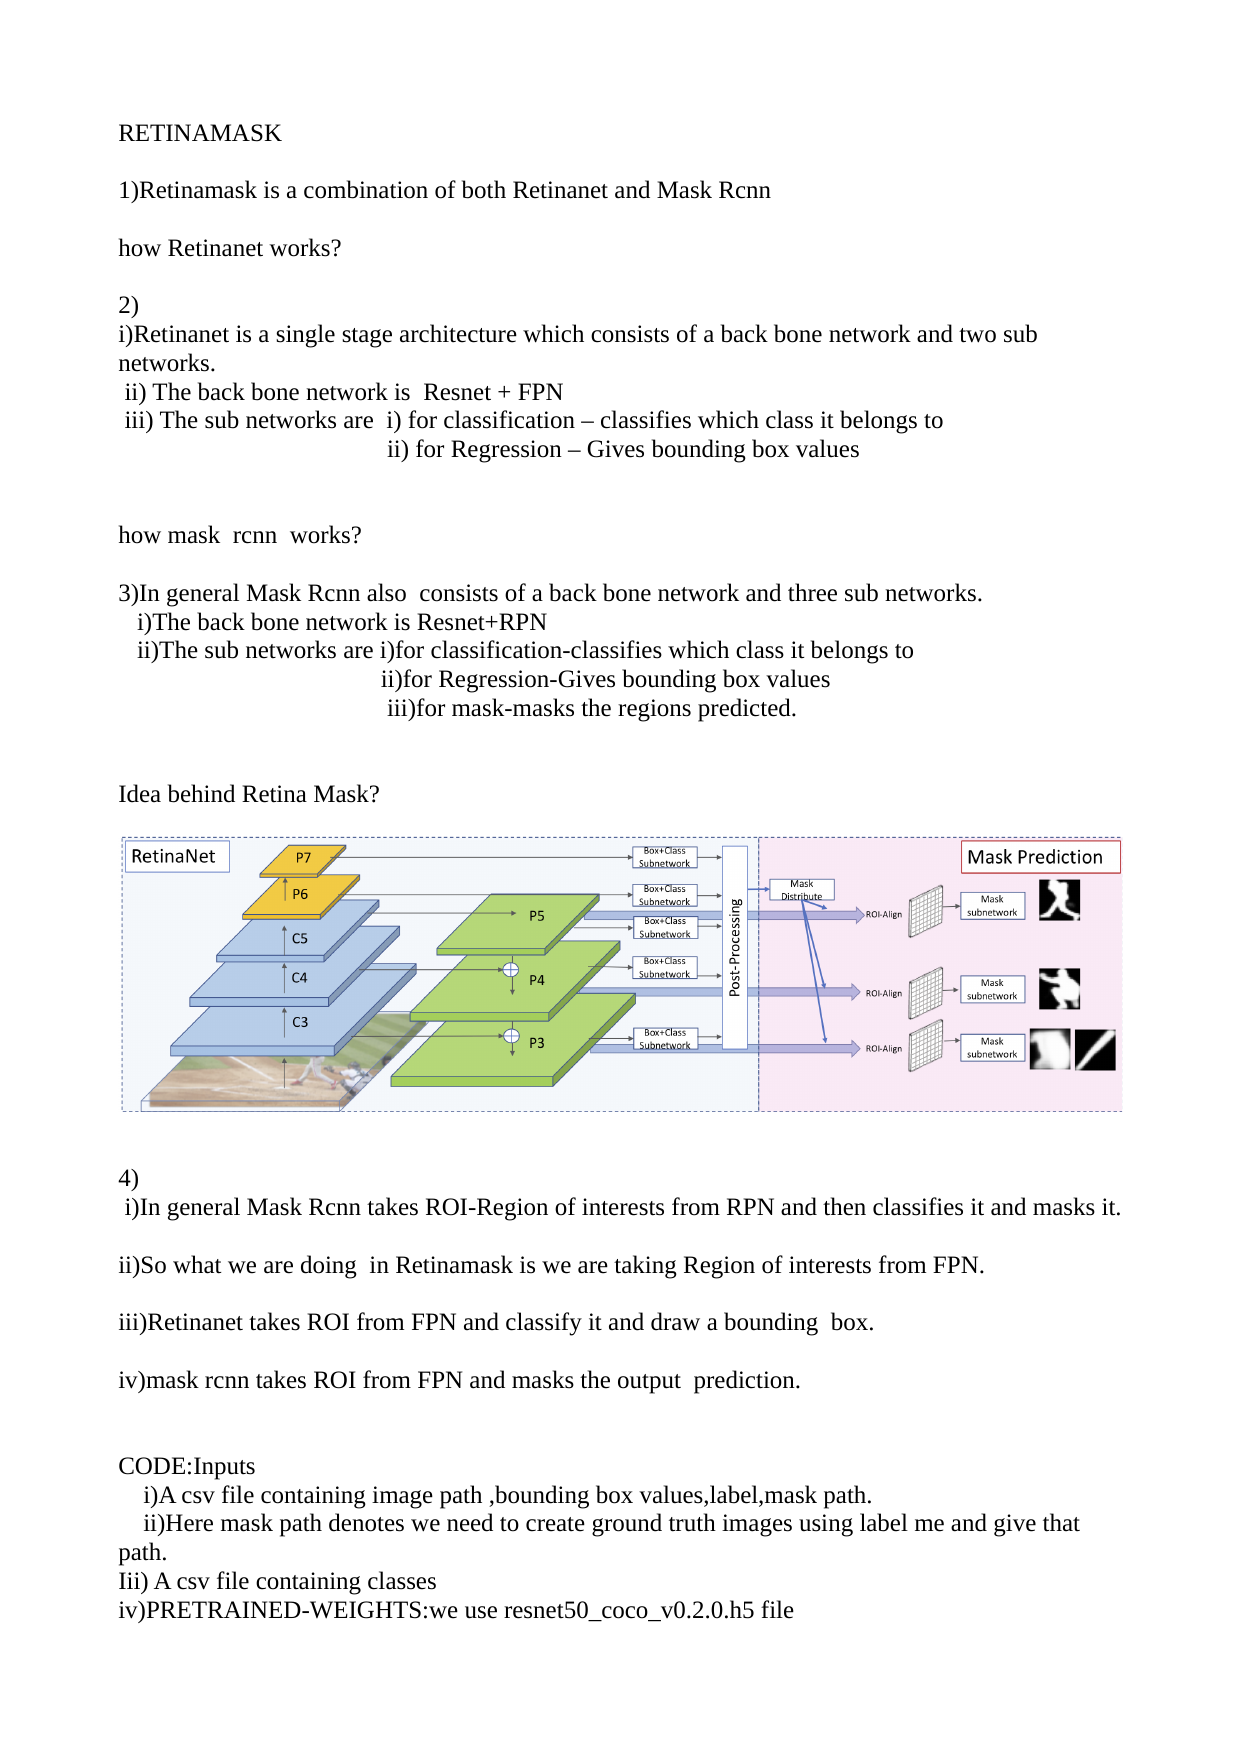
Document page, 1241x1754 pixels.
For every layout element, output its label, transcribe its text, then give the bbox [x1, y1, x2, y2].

text 1)Retinamask is a combination of both Retinanet and Mask Rcnn [118, 176, 1122, 204]
text 2) [118, 291, 1122, 319]
text Iii) A csv file containing classes [118, 1566, 1122, 1595]
text ii)Here mask path denotes we need to create ground truth images using label me and give that path. [118, 1508, 1122, 1566]
text Idea behind Retina Mask? [118, 779, 1122, 808]
text i)The back bone network is Resnet+RPN [118, 607, 1122, 636]
text iii)Retinanet takes ROI from FPN and classify it and draw a bounding box. [118, 1307, 1122, 1336]
text RETINAMASK [118, 118, 1122, 147]
text how Retinanet works? [118, 233, 1122, 262]
text iii) The sub networks are i) for classification – classifies which class it belongs to [118, 406, 1122, 434]
text i)In general Mask Rcnn takes ROI-Region of interests from RPN and then classifies it and masks it. [118, 1192, 1122, 1221]
text iv)mask rcnn takes ROI from FPN and masks the output prediction. [118, 1365, 1122, 1393]
text ii)for Regression-Gives bounding box values [118, 664, 1122, 693]
text 3)In general Mask Rcnn also consists of a back bone network and three sub networks. [118, 578, 1122, 607]
text iii)for mask-masks the regions predicted. [118, 693, 1122, 722]
text CODE:Inputs [118, 1451, 1122, 1480]
text how mask rcnn works? [118, 521, 1122, 549]
text ii)The sub networks are i)for classification-classifies which class it belongs to [118, 636, 1122, 664]
text iv)PRETRAINED-WEIGHTS:we use resnet50_coco_v0.2.0.h5 file [118, 1595, 1122, 1623]
text i)A csv file containing image path ,bounding box values,label,mask path. [118, 1480, 1122, 1508]
picture [118, 836, 1123, 1112]
text ii) for Regression – Gives bounding box values [118, 434, 1122, 463]
text i)Retinanet is a single stage architecture which consists of a back bone network and two sub networks. [118, 319, 1122, 377]
text ii)So what we are doing in Retinamask is we are taking Region of interests from FPN. [118, 1250, 1122, 1278]
text 4) [118, 1163, 1122, 1192]
text ii) The back bone network is Resnet + FPN [118, 377, 1122, 406]
